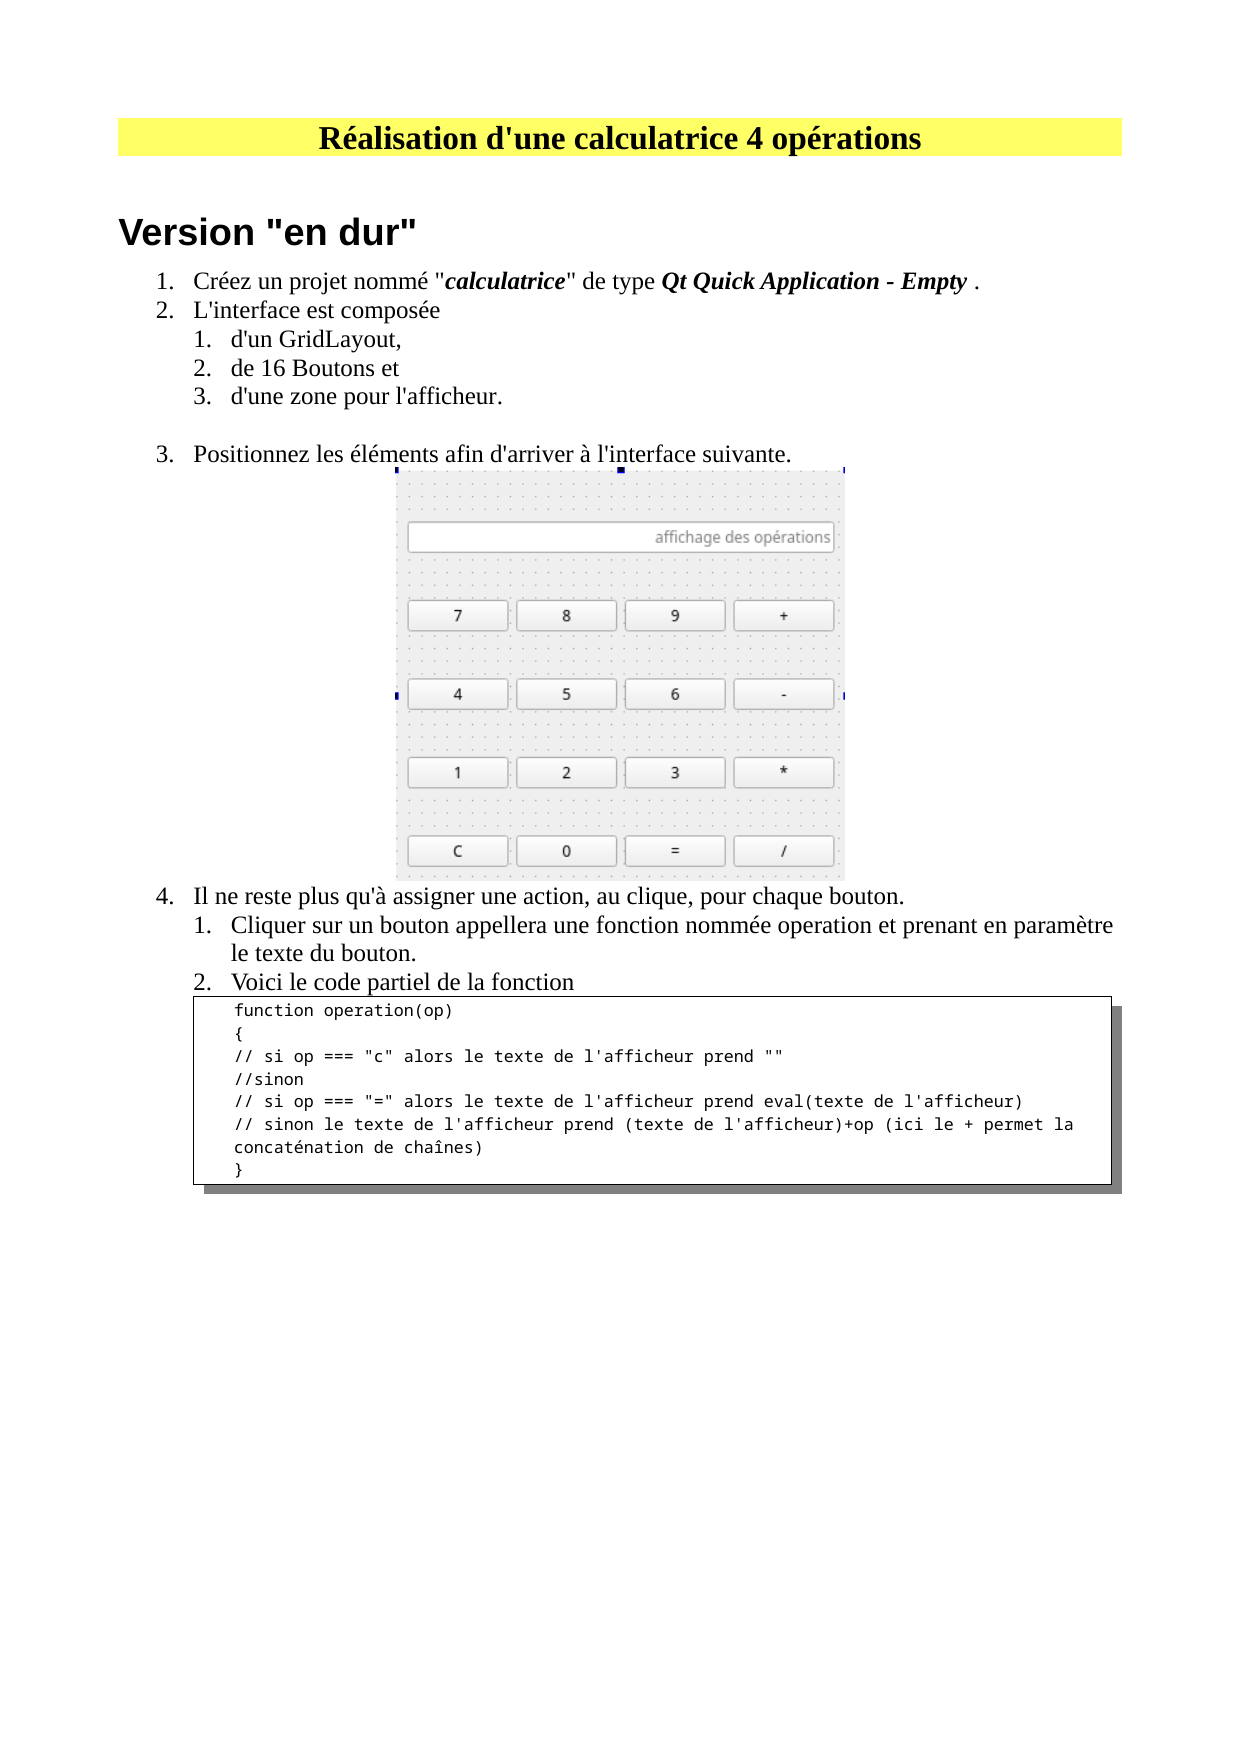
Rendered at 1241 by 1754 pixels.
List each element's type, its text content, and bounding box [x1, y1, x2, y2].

list L'interface est composée [156, 295, 1122, 324]
list { [194, 1019, 1111, 1041]
list //sinon [194, 1064, 1111, 1087]
list Créez un projet nommé "calculatrice" de type Qt Quick Application - Empty . [156, 266, 1122, 295]
list // sinon le texte de l'afficheur prend (texte de l'afficheur)+op (ici le + permet la concaténation de chaînes) [194, 1109, 1111, 1155]
list de 16 Boutons et [193, 353, 1122, 381]
list function operation(op) [194, 997, 1111, 1019]
list d'un GridLayout, [193, 324, 1122, 353]
list Voici le code partiel de la fonction [193, 967, 1122, 996]
list Il ne reste plus qu'à assigner une action, au clique, pour chaque bouton. [156, 881, 1122, 910]
list Positionnez les éléments afin d'arriver à l'interface suivante. [156, 439, 1122, 468]
subtitle Version "en dur" [118, 210, 1122, 254]
picture [395, 467, 845, 881]
list Cliquer sur un bouton appellera une fonction nommée operation et prenant en paramètre le texte du bouton. [193, 910, 1122, 967]
text Réalisation d'une calculatrice 4 opérations [118, 118, 1122, 156]
list d'une zone pour l'afficheur. [193, 381, 1122, 410]
list // si op === "=" alors le texte de l'afficheur prend eval(texte de l'afficheur) [194, 1087, 1111, 1109]
list // si op === "c" alors le texte de l'afficheur prend "" [194, 1041, 1111, 1064]
list } [194, 1155, 1111, 1184]
